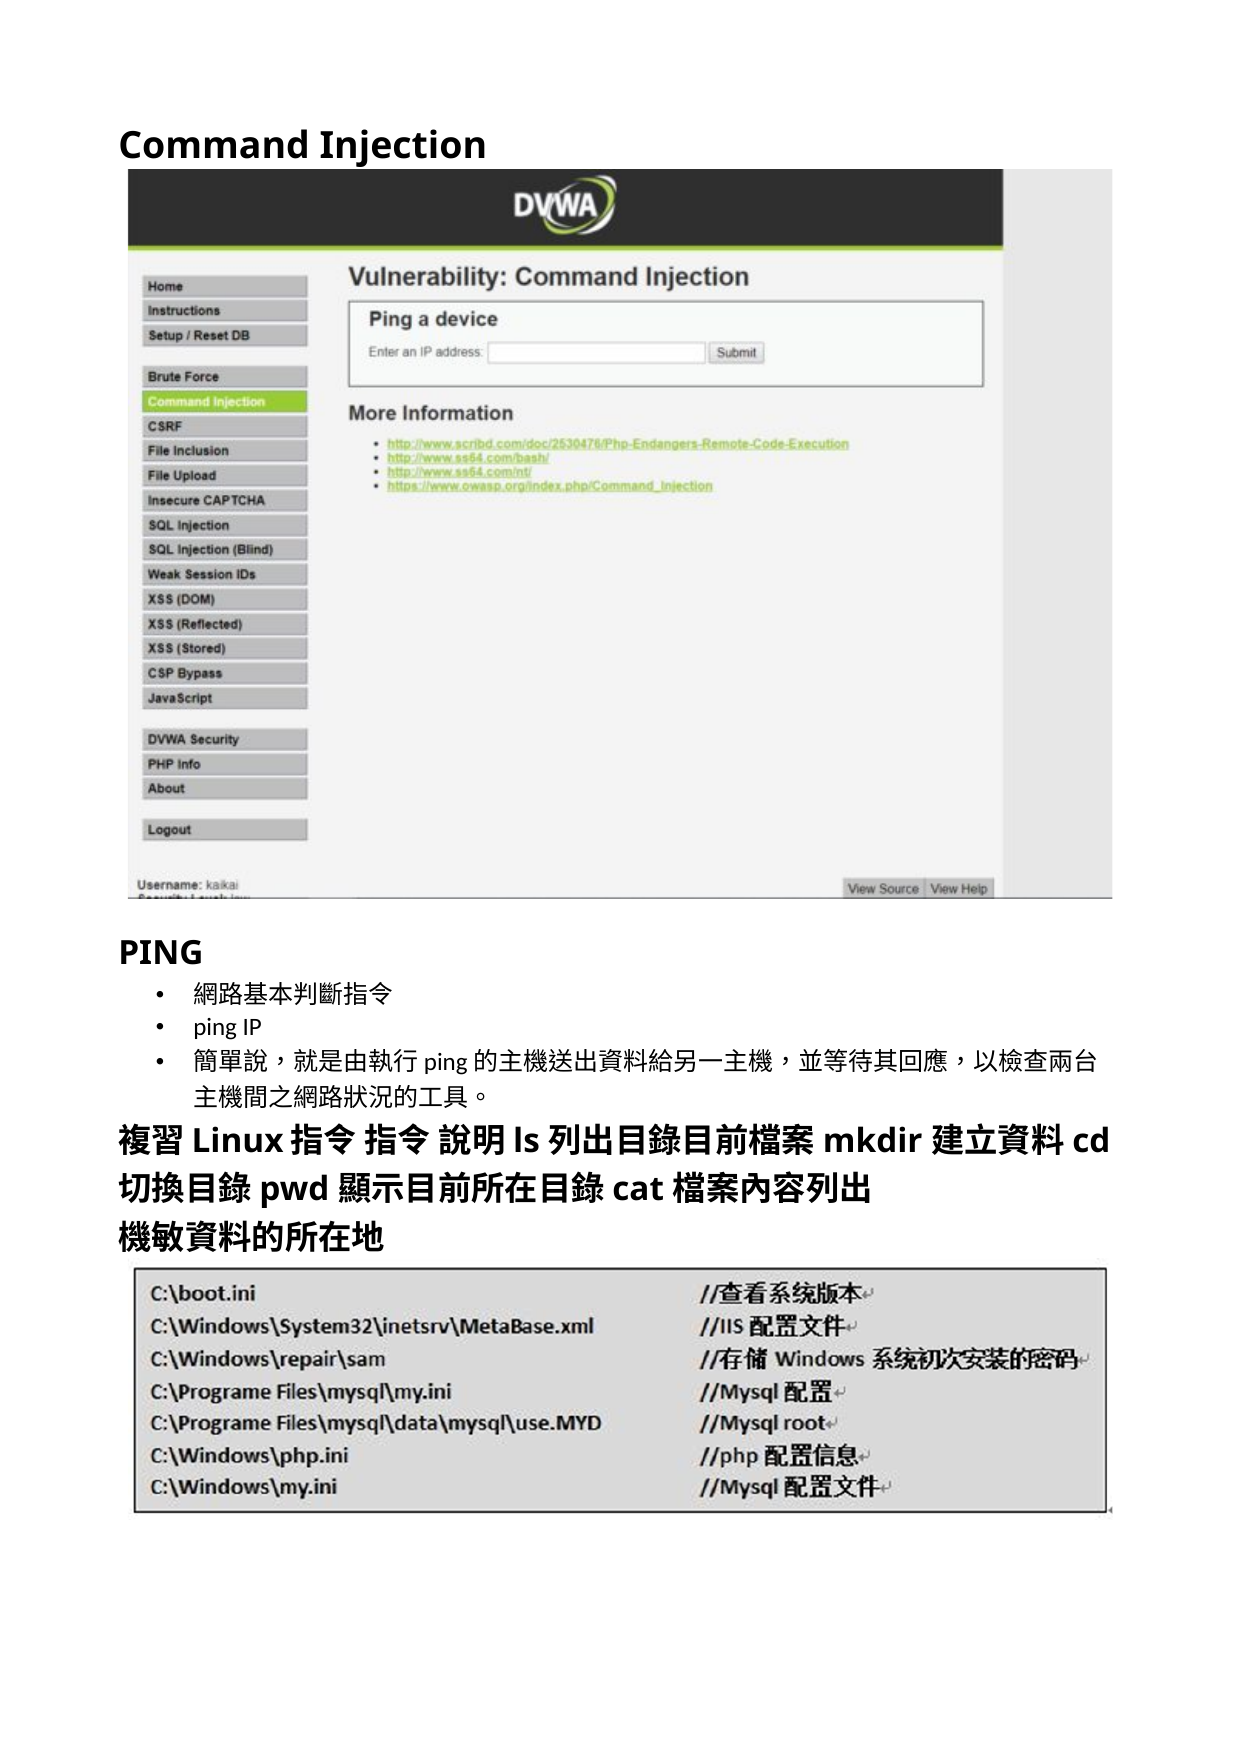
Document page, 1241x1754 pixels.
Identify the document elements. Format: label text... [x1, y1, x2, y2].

list 網路基本判斷指令 [156, 974, 1122, 1011]
subtitle 機敏資料的所在地 [118, 1211, 1122, 1259]
list ping IP [156, 1011, 1122, 1041]
picture [127, 1258, 1113, 1520]
picture [127, 169, 1113, 899]
subtitle PING [118, 929, 1122, 974]
subtitle Command Injection [118, 118, 1122, 169]
subtitle 複習Linux指令 指令 說明 ls 列出目錄目前檔案 mkdir 建立資料 cd 切換目錄 pwd 顯示目前所在目錄 cat 檔案內容列出 [118, 1114, 1122, 1211]
list 簡單說，就是由執行 ping 的主機送出資料給另一主機，並等待其回應，以檢查兩台主機間之網路狀況的工具。 [156, 1041, 1122, 1114]
